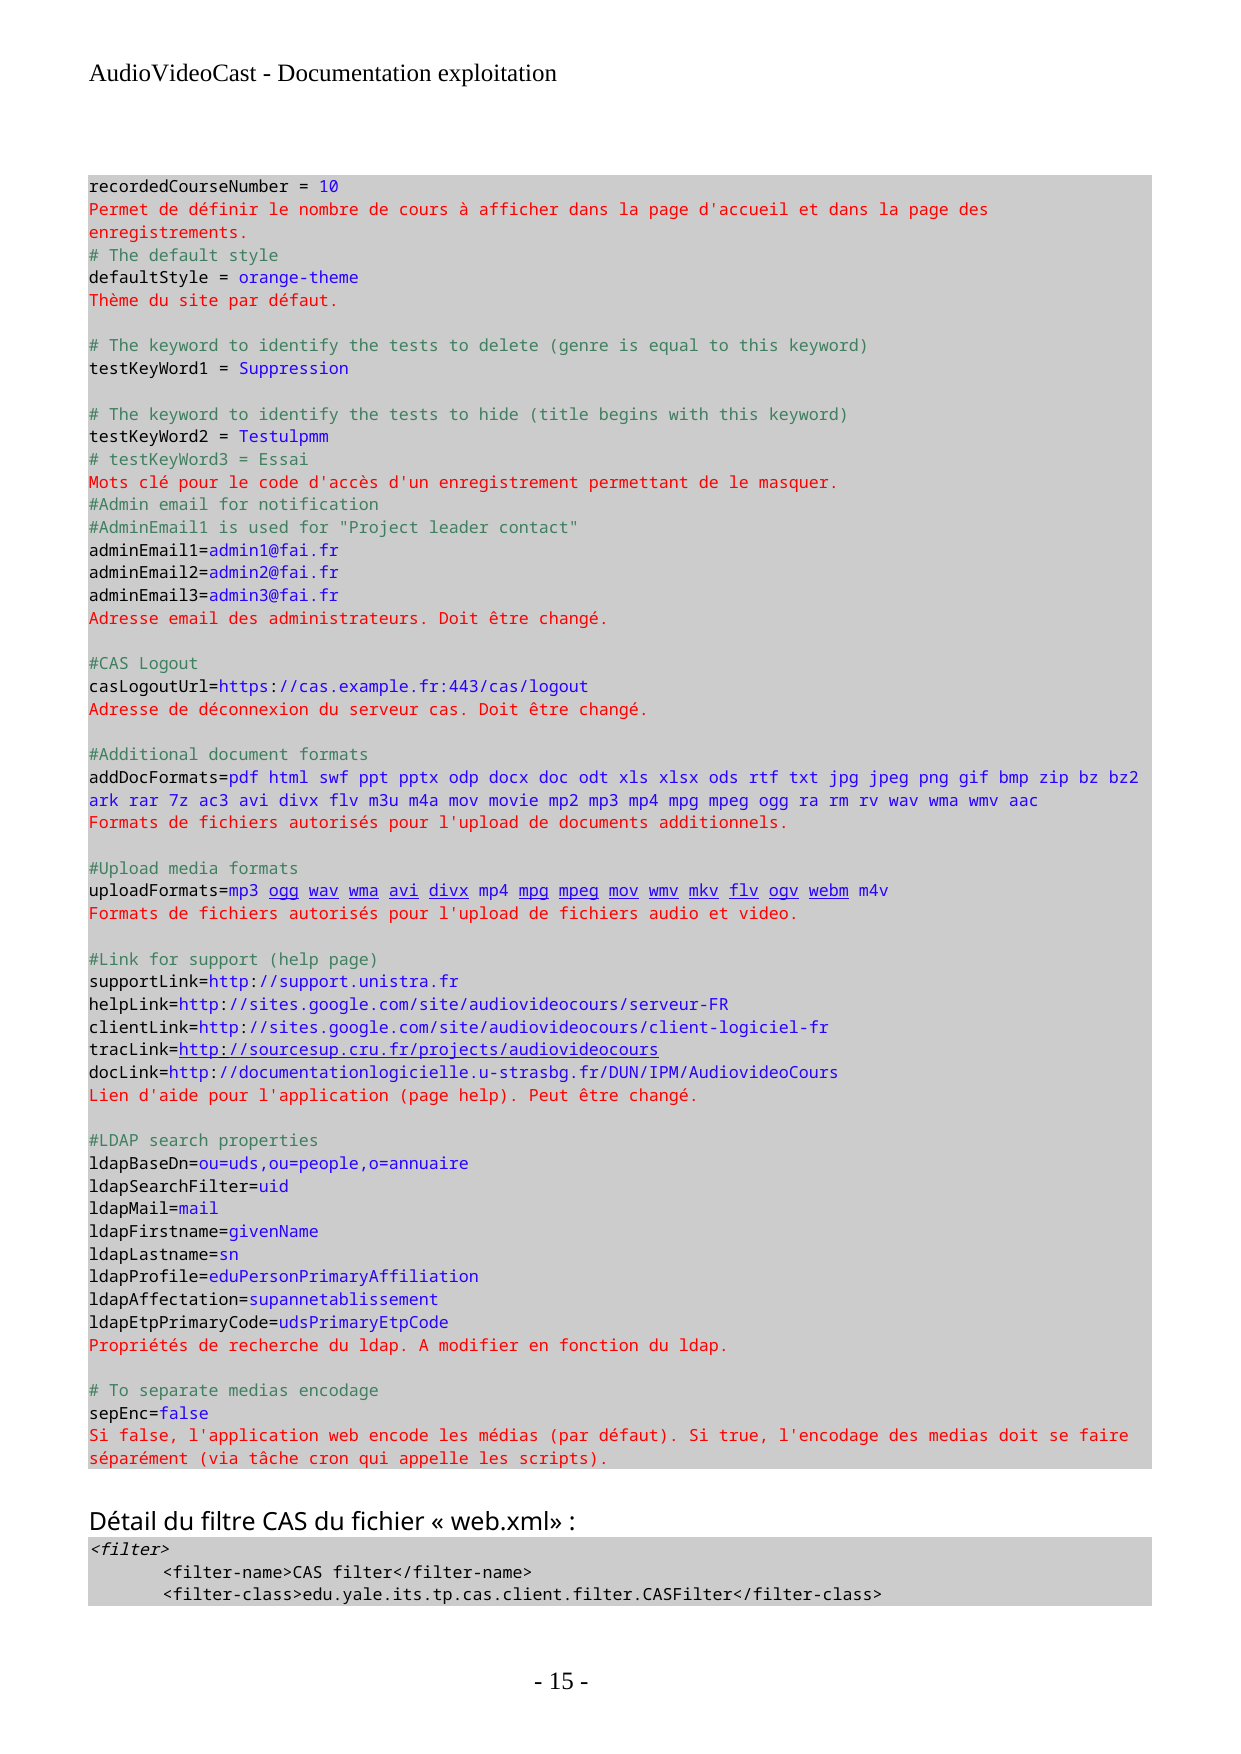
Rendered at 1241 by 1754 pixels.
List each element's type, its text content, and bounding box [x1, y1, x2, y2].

text adminEmail1=admin1@fai.fr [88, 538, 1152, 561]
text docLink=http://documentationlogicielle.u-strasbg.fr/DUN/IPM/AudiovideoCours [88, 1061, 1152, 1083]
text <filter> [88, 1537, 1152, 1560]
text #CAS Logout [88, 652, 1152, 674]
text Propriétés de recherche du ldap. A modifier en fonction du ldap. [88, 1333, 1152, 1356]
text Adresse de déconnexion du serveur cas. Doit être changé. [88, 697, 1152, 720]
text # To separate medias encodage [88, 1378, 1152, 1401]
text addDocFormats=pdf html swf ppt pptx odp docx doc odt xls xlsx ods rtf txt jpg jpeg png gif bmp zip bz bz2 ark rar 7z ac3 avi divx flv m3u m4a mov movie mp2 mp3 mp4 mpg mpeg ogg ra rm rv wav wma wmv aac [88, 765, 1152, 811]
text <filter-class>edu.yale.its.tp.cas.client.filter.CASFilter</filter-class> [88, 1583, 1152, 1606]
text Si false, l'application web encode les médias (par défaut). Si true, l'encodage des medias doit se faire séparément (via tâche cron qui appelle les scripts). [88, 1424, 1152, 1469]
text adminEmail3=admin3@fai.fr [88, 584, 1152, 606]
text tracLink=http://sourcesup.cru.fr/projects/audiovideocours [88, 1038, 1152, 1061]
text sepEnc=false [88, 1401, 1152, 1424]
text testKeyWord2 = Testulpmm [88, 425, 1152, 447]
text Permet de définir le nombre de cours à afficher dans la page d'accueil et dans la page des enregistrements. [88, 198, 1152, 243]
text #AdminEmail1 is used for "Project leader contact" [88, 516, 1152, 538]
text uploadFormats=mp3 ogg wav wma avi divx mp4 mpg mpeg mov wmv mkv flv ogv webm m4v [88, 879, 1152, 902]
text Formats de fichiers autorisés pour l'upload de fichiers audio et video. [88, 902, 1152, 924]
text #Upload media formats [88, 856, 1152, 879]
text supportLink=http://support.unistra.fr [88, 970, 1152, 992]
text ldapSearchFilter=uid ldapMail=mail ldapFirstname=givenName ldapLastname=sn ldapProfile=eduPersonPrimaryAffiliation ldapAffectation=supannetablissement ldapEtpPrimaryCode=udsPrimaryEtpCode [88, 1174, 1152, 1333]
text Thème du site par défaut. [88, 288, 1152, 311]
text ldapBaseDn=ou=uds,ou=people,o=annuaire [88, 1151, 1152, 1174]
text Lien d'aide pour l'application (page help). Peut être changé. [88, 1083, 1152, 1106]
text # testKeyWord3 = Essai [88, 447, 1152, 470]
text clientLink=http://sites.google.com/site/audiovideocours/client-logiciel-fr [88, 1015, 1152, 1038]
text testKeyWord1 = Suppression [88, 357, 1152, 379]
text recordedCourseNumber = 10 [88, 175, 1152, 198]
text #Link for support (help page) [88, 947, 1152, 970]
text defaultStyle = orange-theme [88, 266, 1152, 288]
text Formats de fichiers autorisés pour l'upload de documents additionnels. [88, 811, 1152, 833]
text #Admin email for notification [88, 493, 1152, 516]
text Détail du filtre CAS du fichier « web.xml» : [88, 1503, 1152, 1537]
text Mots clé pour le code d'accès d'un enregistrement permettant de le masquer. [88, 470, 1152, 493]
text # The default style [88, 243, 1152, 266]
text #LDAP search properties [88, 1129, 1152, 1151]
text adminEmail2=admin2@fai.fr [88, 561, 1152, 584]
text #Additional document formats [88, 743, 1152, 765]
text casLogoutUrl=https://cas.example.fr:443/cas/logout [88, 674, 1152, 697]
text # The keyword to identify the tests to hide (title begins with this keyword) [88, 402, 1152, 425]
text Adresse email des administrateurs. Doit être changé. [88, 606, 1152, 629]
text # The keyword to identify the tests to delete (genre is equal to this keyword) [88, 334, 1152, 357]
text <filter-name>CAS filter</filter-name> [88, 1560, 1152, 1583]
text helpLink=http://sites.google.com/site/audiovideocours/serveur-FR [88, 992, 1152, 1015]
